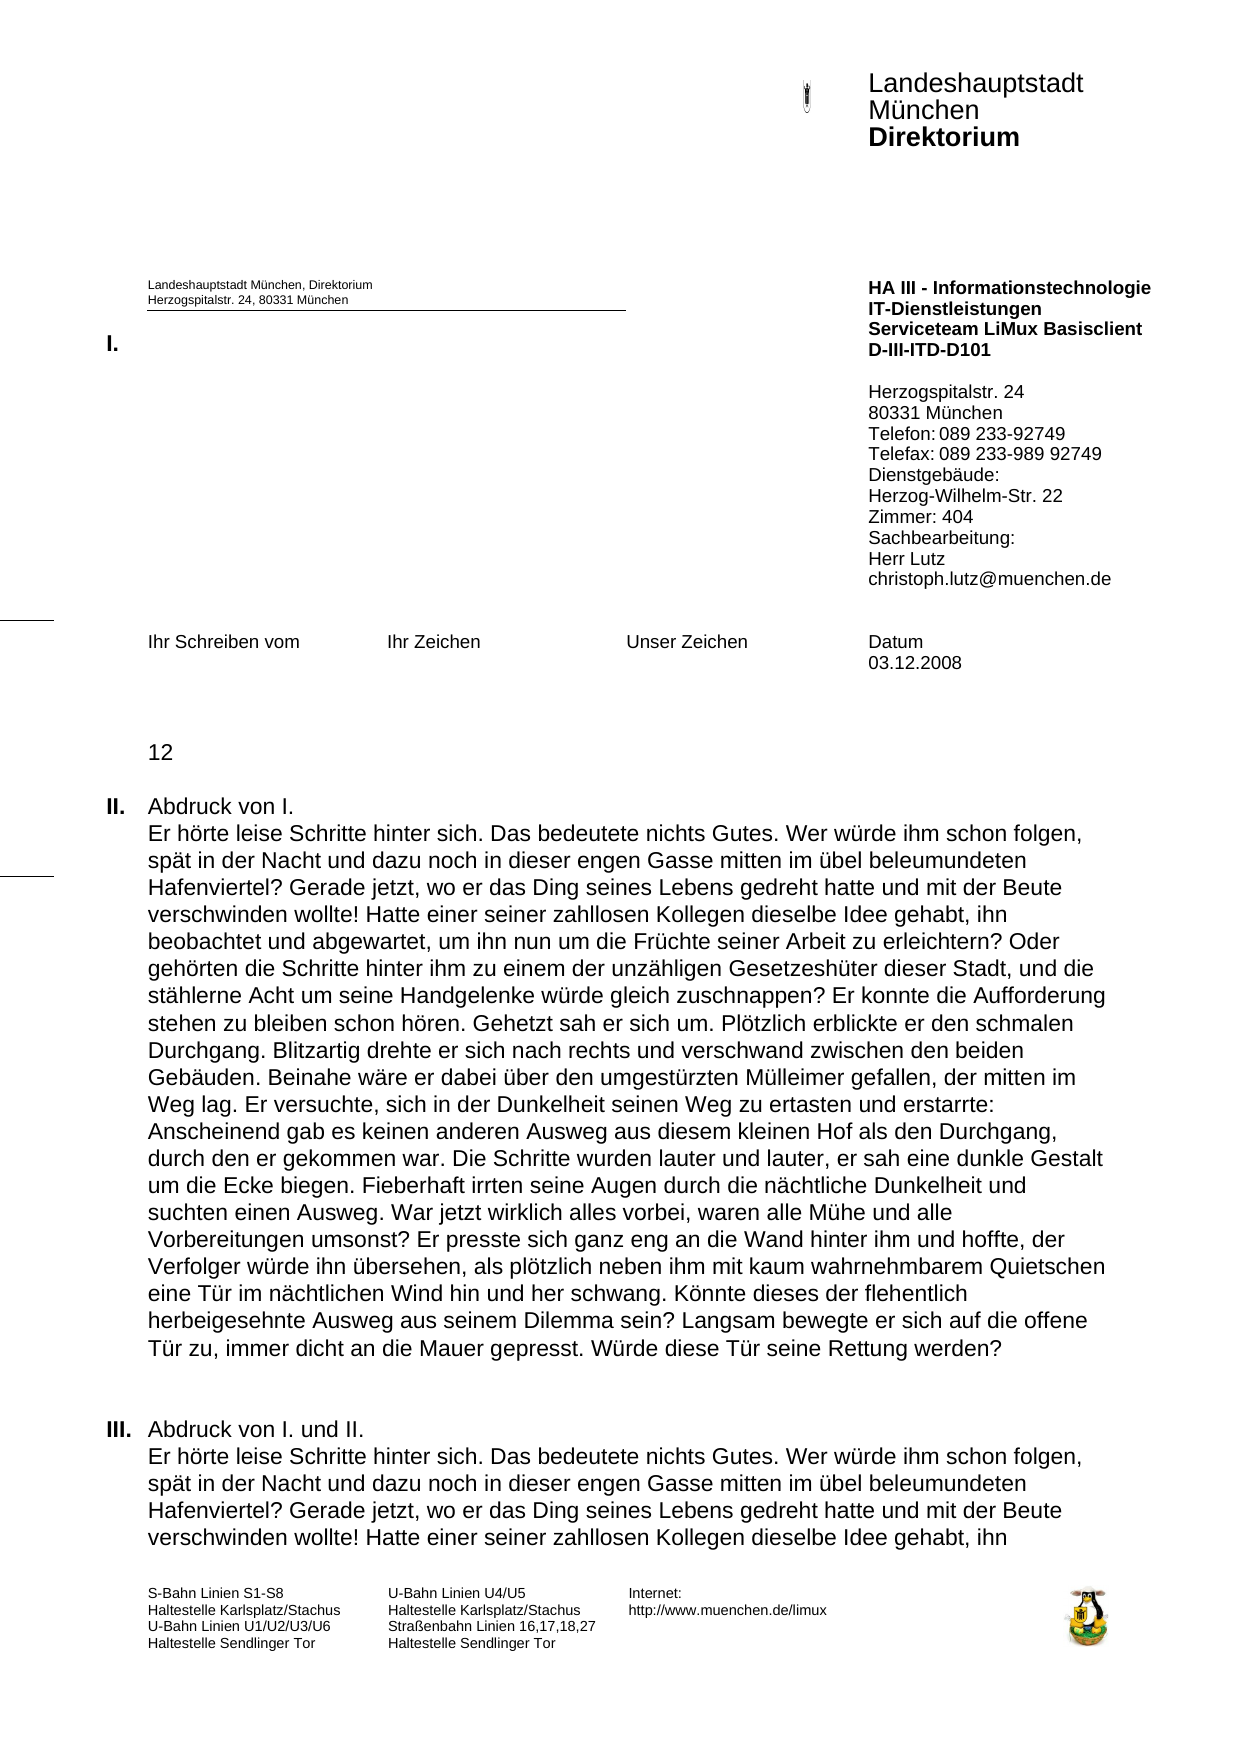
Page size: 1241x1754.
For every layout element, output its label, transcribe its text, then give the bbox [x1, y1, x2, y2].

table_header S-Bahn Linien S1-S8 Haltestelle Karlsplatz/Stachus U-Bahn Linien U1/U2/U3/U6 Haltestelle Sendlinger Tor [148, 1551, 388, 1652]
text Herzogspitalstr. 24 80331 München Telefon: 089 233-92749 Telefax: 089 233-989 92749 Dienstgebäude: Herzog-Wilhelm-Str. 22 Zimmer: 404 Sachbearbeitung: Herr Lutz christoph.lutz@muenchen.de [868, 382, 1199, 590]
picture [1063, 1585, 1109, 1647]
text Landeshauptstadt [868, 71, 1199, 98]
text Ihr Schreiben vom [148, 632, 354, 653]
text Landeshauptstadt München, Direktorium [148, 277, 626, 292]
text München [868, 98, 1199, 125]
text Direktorium [868, 125, 1199, 152]
text Er hörte leise Schritte hinter sich. Das bedeutete nichts Gutes. Wer würde ihm schon folgen, spät in der Nacht und dazu noch in dieser engen Gasse mitten im übel beleumundeten Hafenviertel? Gerade jetzt, wo er das Ding seines Lebens gedreht hatte und mit der Beute verschwinden wollte! Hatte einer seiner zahllosen Kollegen dieselbe Idee gehabt, ihn beobachtet und abgewartet, um ihn nun um die Früchte seiner Arbeit zu erleichtern? Oder gehörten die Schritte hinter ihm zu einem der unzähligen Gesetzeshüter dieser Stadt, und die stählerne Acht um seine Handgelenke würde gleich zuschnappen? Er konnte die Aufforderung stehen zu bleiben schon hören. Gehetzt sah er sich um. Plötzlich erblickte er den schmalen Durchgang. Blitzartig drehte er sich nach rechts und verschwand zwischen den beiden Gebäuden. Beinahe wäre er dabei über den umgestürzten Mülleimer gefallen, der mitten im Weg lag. Er versuchte, sich in der Dunkelheit seinen Weg zu ertasten und erstarrte: Anscheinend gab es keinen anderen Ausweg aus diesem kleinen Hof als den Durchgang, durch den er gekommen war. Die Schritte wurden lauter und lauter, er sah eine dunkle Gestalt um die Ecke biegen. Fieberhaft irrten seine Augen durch die nächtliche Dunkelheit und suchten einen Ausweg. War jetzt wirklich alles vorbei, waren alle Mühe und alle Vorbereitungen umsonst? Er presste sich ganz eng an die Wand hinter ihm und hoffte, der Verfolger würde ihn übersehen, als plötzlich neben ihm mit kaum wahrnehmbarem Quietschen eine Tür im nächtlichen Wind hin und her schwang. Könnte dieses der flehentlich herbeigesehnte Ausweg aus seinem Dilemma sein? Langsam bewegte er sich auf die offene Tür zu, immer dicht an die Mauer gepresst. Würde diese Tür seine Rettung werden? [148, 820, 1109, 1361]
text Unser Zeichen [626, 632, 833, 653]
text III. Abdruck von I. und II. [106, 1416, 1109, 1443]
text HA III - Informationstechnologie IT-Dienstleistungen Serviceteam LiMux Basisclient [868, 277, 1199, 340]
text II. Abdruck von I. [106, 793, 1109, 820]
text 12 [148, 738, 1109, 766]
table_header U-Bahn Linien U4/U5 Haltestelle Karlsplatz/Stachus Straßenbahn Linien 16,17,18,27 Haltestelle Sendlinger Tor [388, 1551, 628, 1652]
text Er hörte leise Schritte hinter sich. Das bedeutete nichts Gutes. Wer würde ihm schon folgen, spät in der Nacht und dazu noch in dieser engen Gasse mitten im übel beleumundeten Hafenviertel? Gerade jetzt, wo er das Ding seines Lebens gedreht hatte und mit der Beute verschwinden wollte! Hatte einer seiner zahllosen Kollegen dieselbe Idee gehabt, ihn [148, 1443, 1109, 1551]
text D-III-ITD-D101 [868, 340, 1199, 361]
table_header Internet: http://www.muenchen.de/limux [628, 1551, 869, 1652]
text Ihr Zeichen [387, 632, 593, 653]
picture [803, 80, 811, 113]
text Herzogspitalstr. 24, 80331 München [148, 292, 626, 307]
text 03.12.2008 [868, 653, 1108, 673]
text I. [106, 331, 136, 356]
table_header [869, 1551, 1110, 1652]
text Datum [868, 632, 1108, 653]
